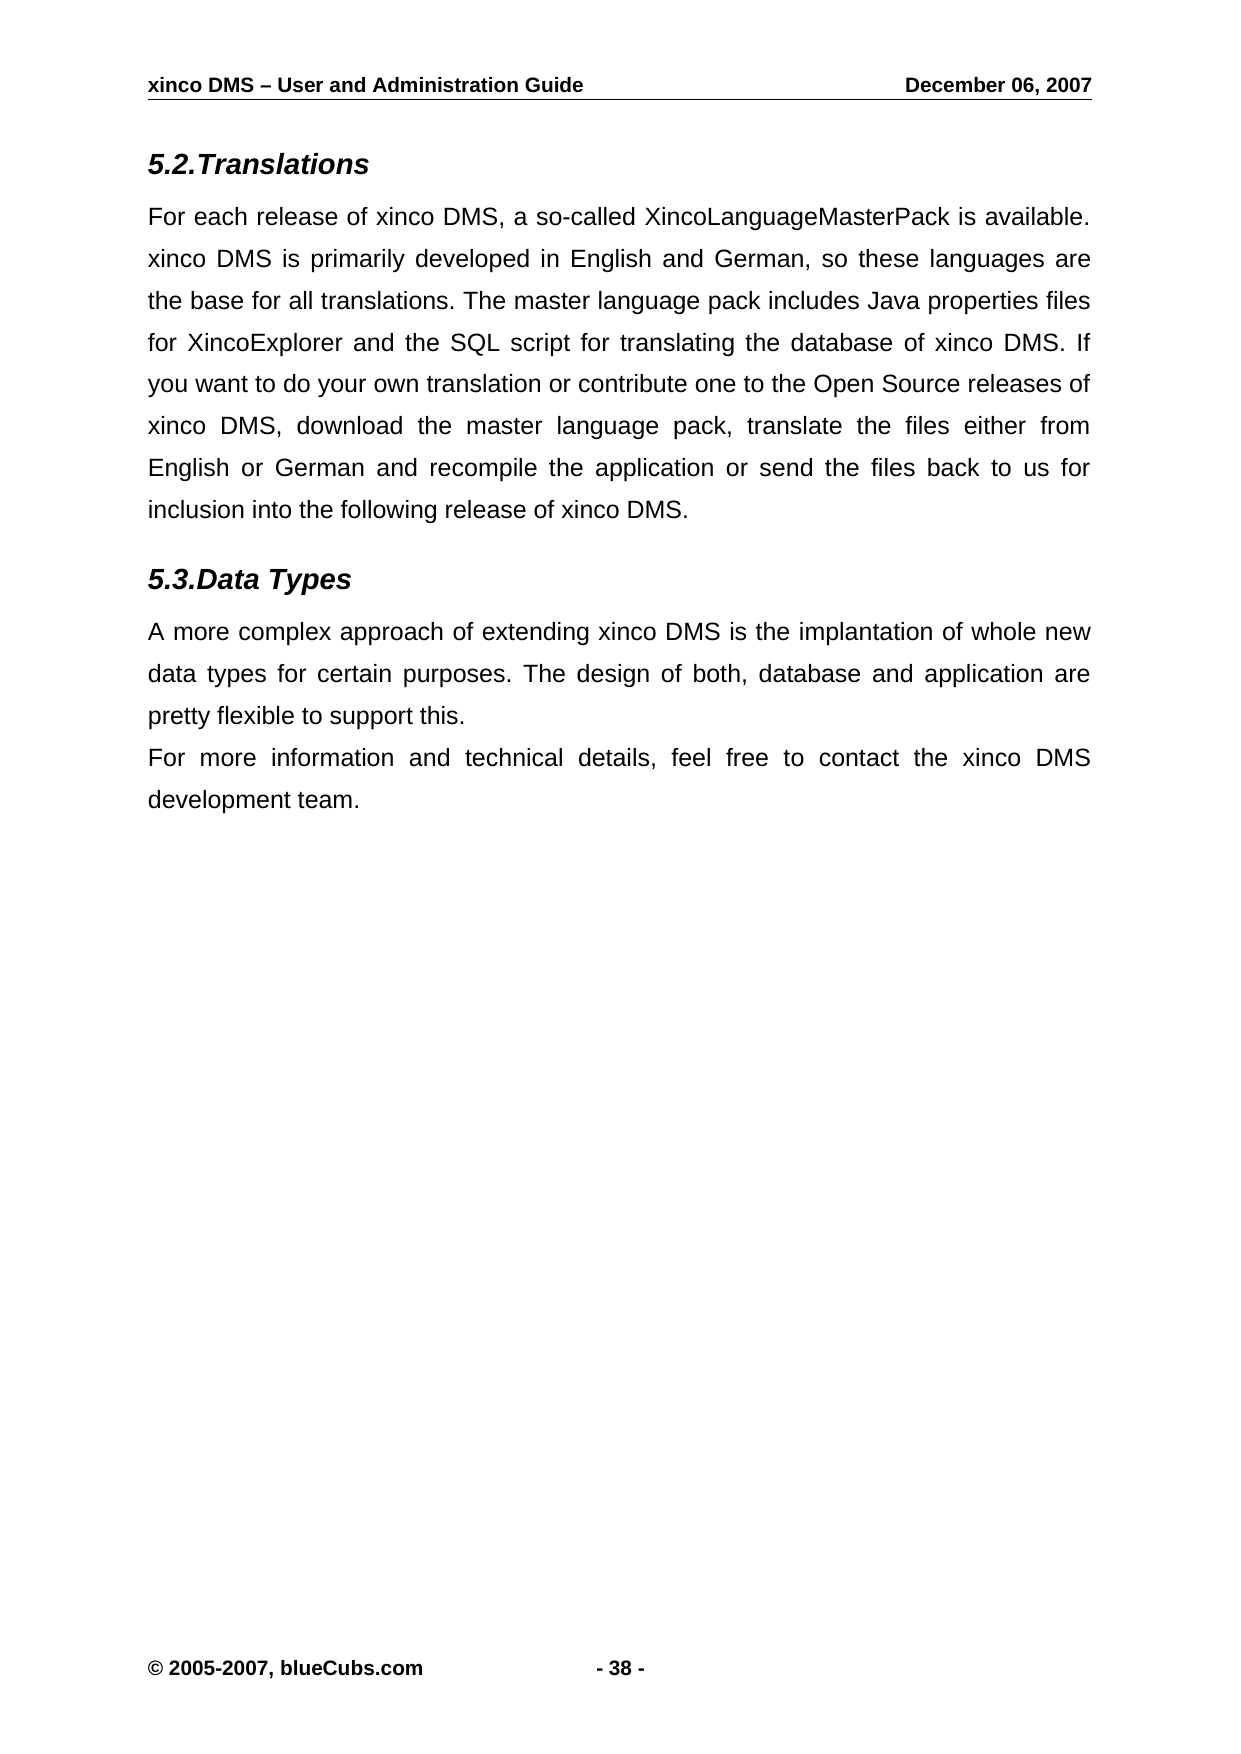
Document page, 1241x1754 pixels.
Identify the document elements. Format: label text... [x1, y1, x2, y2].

text For more information and technical details, feel free to contact the xinco DMS development team. [148, 743, 1092, 813]
text A more complex approach of extending xinco DMS is the implantation of whole new data types for certain purposes. The design of both, database and application are pretty flexible to support this. [148, 618, 1092, 729]
subtitle Data Types [148, 563, 1092, 595]
subtitle Translations [148, 148, 1092, 180]
text For each release of xinco DMS, a so-called XincoLanguageMasterPack is available. xinco DMS is primarily developed in English and German, so these languages are the base for all translations. The master language pack includes Java properties files for XincoExplorer and the SQL script for translating the database of xinco DMS. If you want to do your own translation or contribute one to the Open Source releases of xinco DMS, download the master language pack, translate the files either from English or German and recompile the application or send the files back to us for inclusion into the following release of xinco DMS. [148, 203, 1092, 524]
